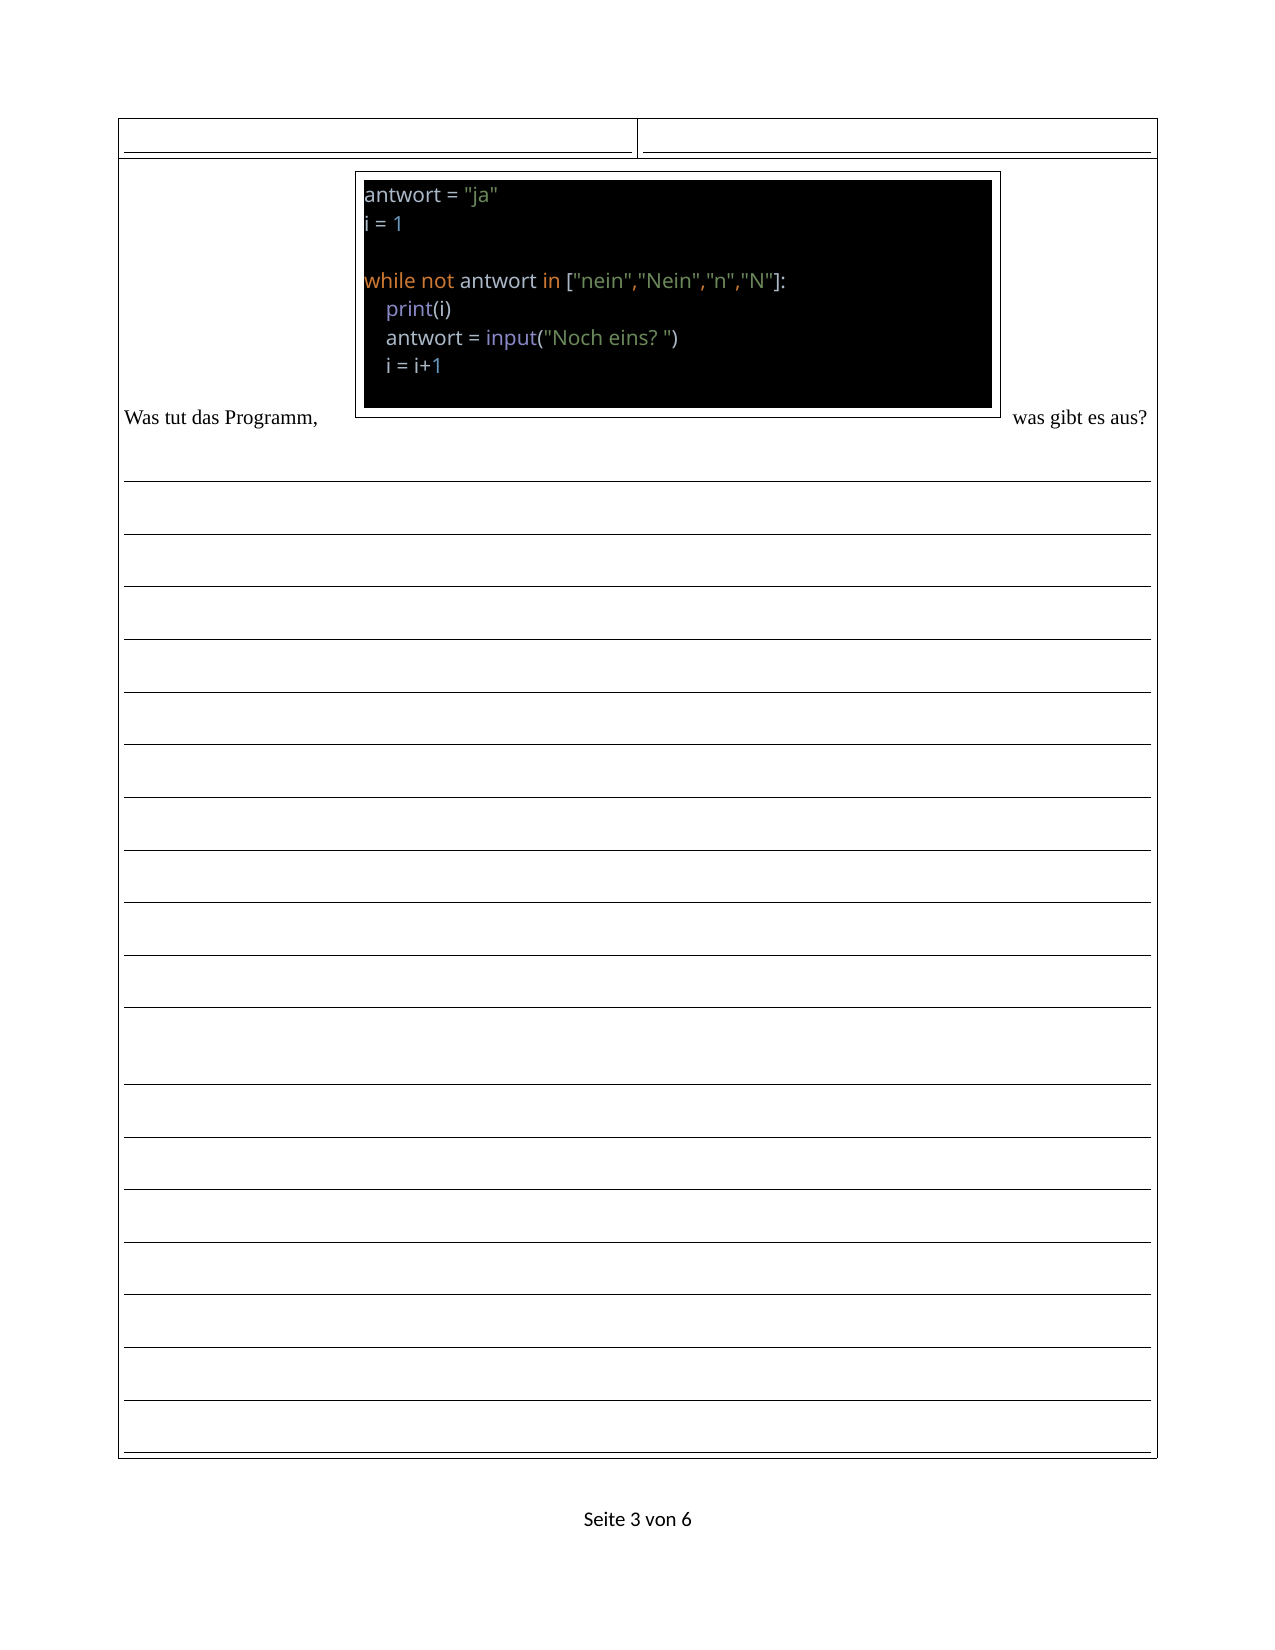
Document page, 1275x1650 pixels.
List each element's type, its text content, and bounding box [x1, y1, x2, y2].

table_header [638, 119, 1157, 158]
table_header [119, 119, 637, 158]
table_header Was tut das Programm, was gibt es aus? [119, 159, 1157, 1458]
